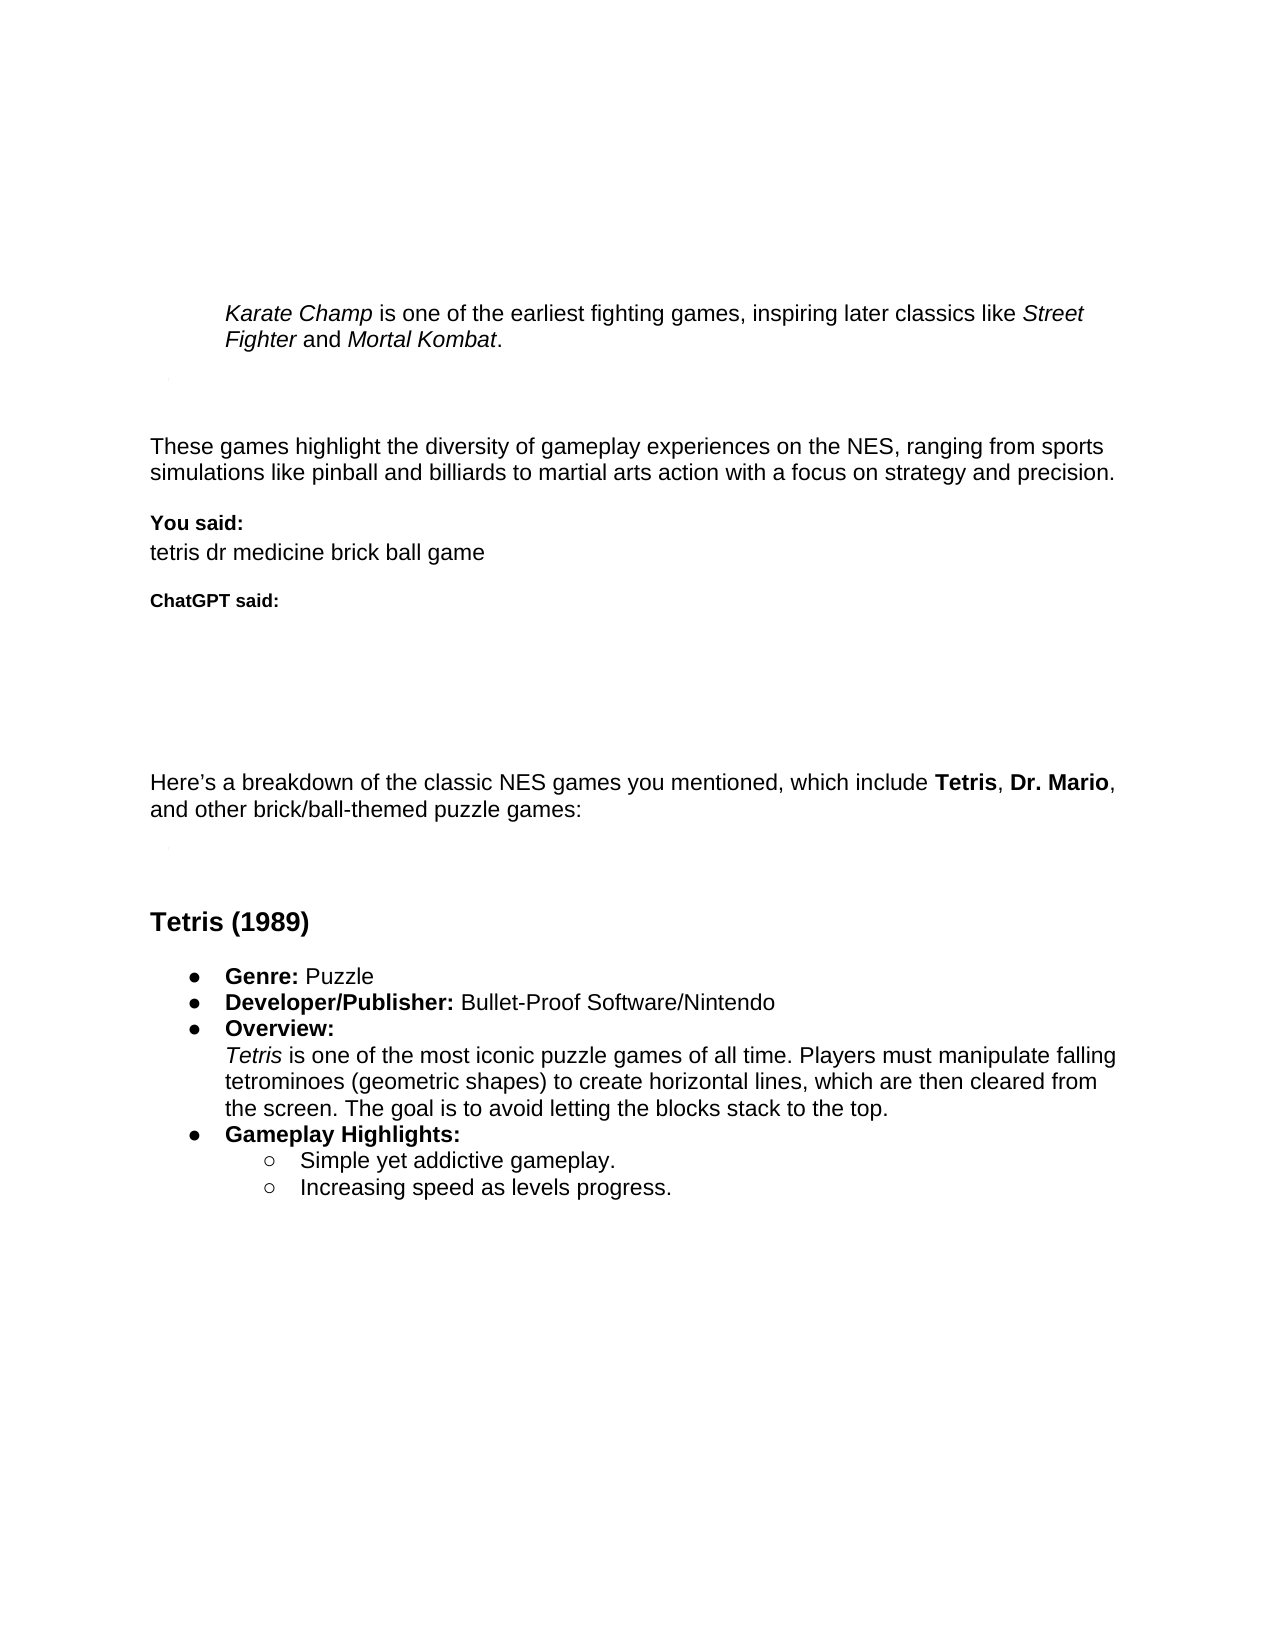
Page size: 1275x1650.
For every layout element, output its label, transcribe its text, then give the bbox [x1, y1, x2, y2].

text Here’s a breakdown of the classic NES games you mentioned, which include Tetris, Dr. Mario, and other brick/ball-themed puzzle games: [150, 769, 1125, 822]
list Legacy: Karate Champ is one of the earliest fighting games, inspiring later classics like Street Fighter and Mortal Kombat. [187, 300, 1125, 353]
list Gameplay Highlights: [187, 1121, 1125, 1147]
list Developer/Publisher: Bullet-Proof Software/Nintendo [187, 989, 1125, 1015]
list Genre: Puzzle [187, 963, 1125, 989]
subtitle ChatGPT said: [150, 590, 1125, 611]
text These games highlight the diversity of gameplay experiences on the NES, ranging from sports simulations like pinball and billiards to martial arts action with a focus on strategy and precision. [150, 433, 1125, 486]
text tetris dr medicine brick ball game [150, 539, 1125, 565]
list Simple yet addictive gameplay. [262, 1147, 1125, 1173]
subtitle Tetris (1989) [150, 906, 1125, 938]
list Overview: Tetris is one of the most iconic puzzle games of all time. Players must manipulate falling tetrominoes (geometric shapes) to create horizontal lines, which are then cleared from the screen. The goal is to avoid letting the blocks stack to the top. [187, 1015, 1125, 1121]
picture [150, 615, 275, 741]
list Increasing speed as levels progress. [262, 1173, 1125, 1200]
subtitle You said: [150, 511, 1125, 534]
